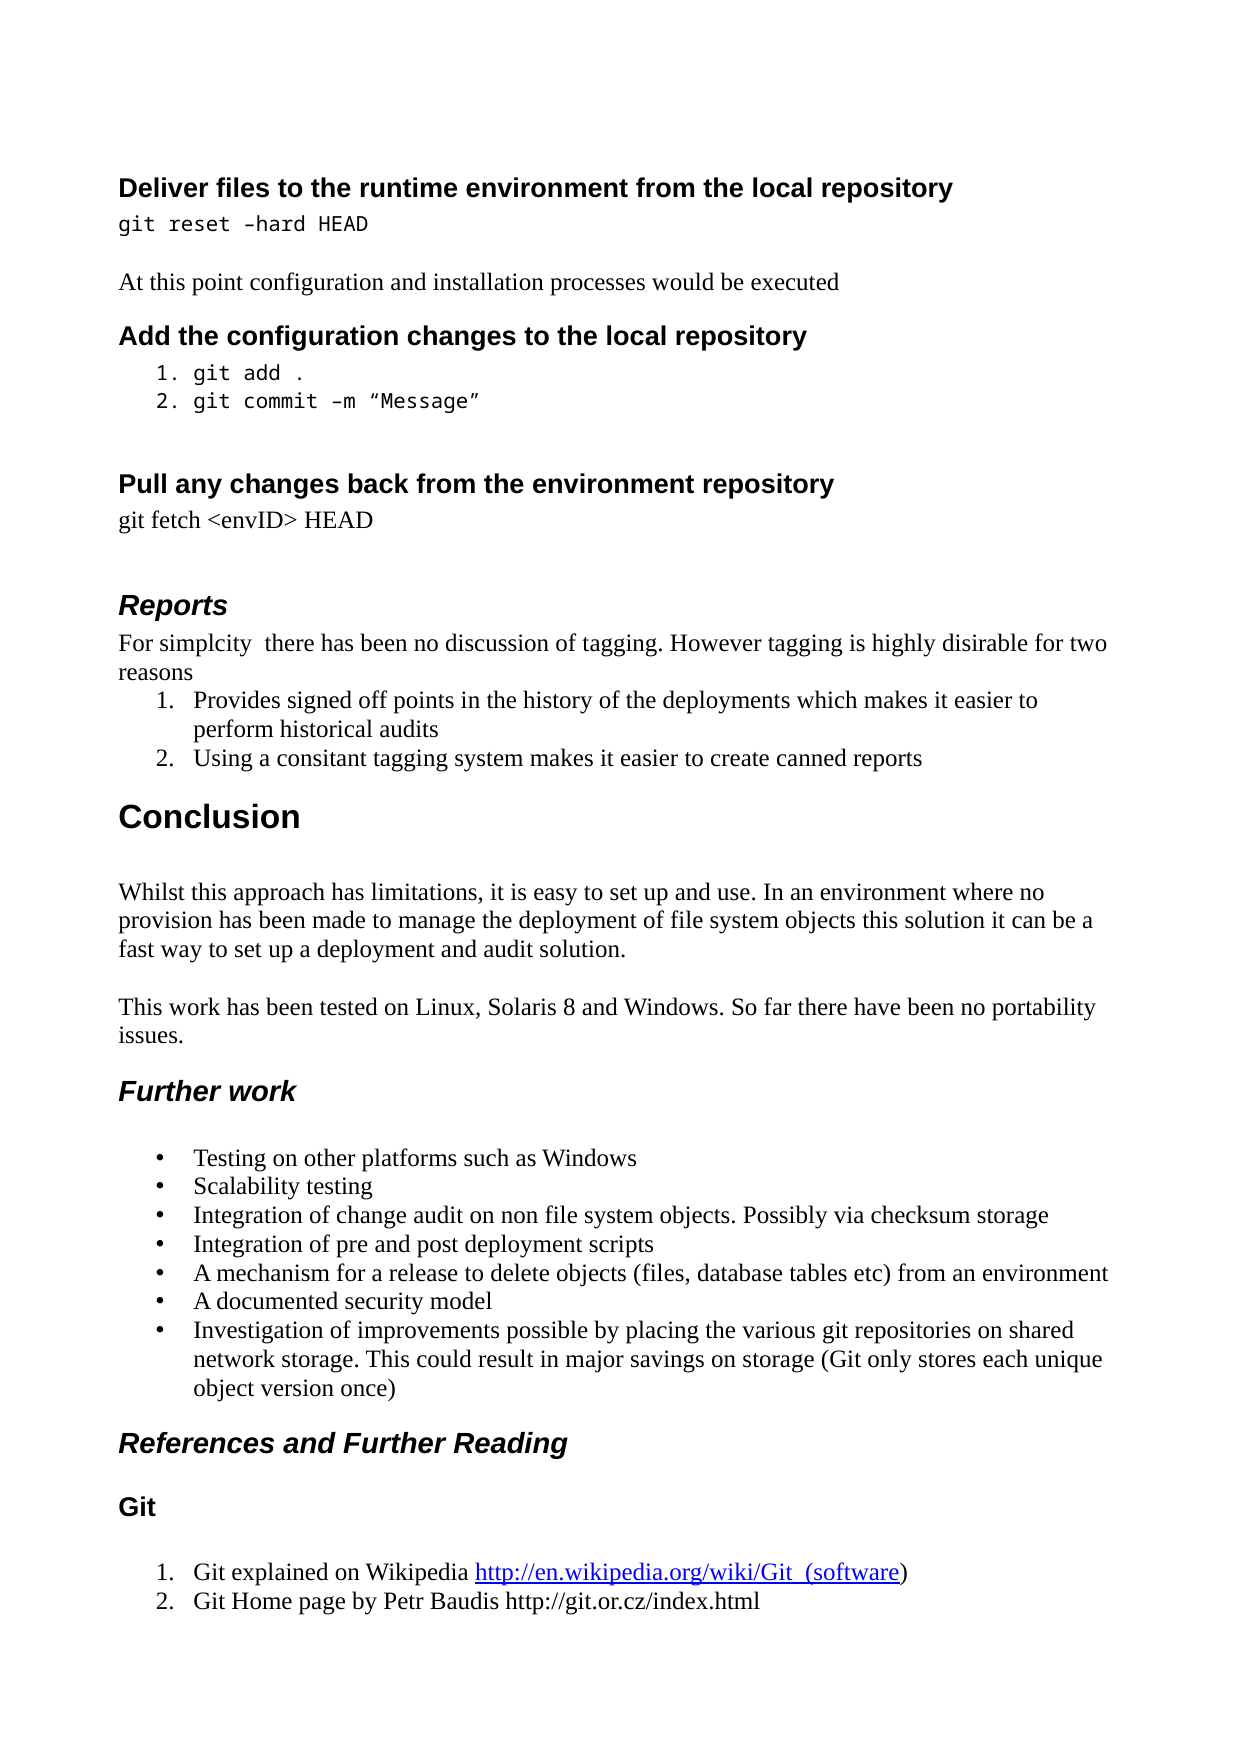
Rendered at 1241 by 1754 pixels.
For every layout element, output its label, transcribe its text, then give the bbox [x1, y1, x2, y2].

list A mechanism for a release to delete objects (files, database tables etc) from an environment [156, 1258, 1122, 1286]
text git fetch <envID> HEAD [118, 506, 1122, 534]
subtitle Pull any changes back from the environment repository [118, 468, 1122, 499]
list Testing on other platforms such as Windows [156, 1143, 1122, 1171]
subtitle References and Further Reading [118, 1426, 1122, 1460]
list Using a consitant tagging system makes it easier to create canned reports [156, 743, 1122, 772]
list Investigation of improvements possible by placing the various git repositories on shared network storage. This could result in major savings on storage (Git only stores each unique object version once) [156, 1315, 1122, 1401]
list Integration of change audit on non file system objects. Possibly via checksum storage [156, 1200, 1122, 1229]
list git commit –m “Message” [156, 386, 1122, 415]
subtitle Reports [118, 588, 1122, 622]
text Whilst this approach has limitations, it is easy to set up and use. In an environment where no provision has been made to manage the deployment of file system objects this solution it can be a fast way to set up a deployment and audit solution. [118, 877, 1122, 963]
list Provides signed off points in the history of the deployments which makes it easier to perform historical audits [156, 685, 1122, 743]
list Git explained on Wikipedia http://en.wikipedia.org/wiki/Git_(software) [156, 1557, 1122, 1586]
subtitle Add the configuration changes to the local repository [118, 320, 1122, 352]
text For simplcity there has been no discussion of tagging. However tagging is highly disirable for two reasons [118, 628, 1122, 685]
list Git Home page by Petr Baudis http://git.or.cz/index.html [156, 1586, 1122, 1615]
subtitle Conclusion [118, 797, 1122, 835]
list git add . [156, 358, 1122, 386]
list Integration of pre and post deployment scripts [156, 1229, 1122, 1258]
text git reset –hard HEAD [118, 209, 1122, 238]
text This work has been tested on Linux, Solaris 8 and Windows. So far there have been no portability issues. [118, 992, 1122, 1049]
list A documented security model [156, 1286, 1122, 1315]
subtitle Further work [118, 1074, 1122, 1108]
text At this point configuration and installation processes would be executed [118, 267, 1122, 295]
list Scalability testing [156, 1171, 1122, 1200]
subtitle Deliver files to the runtime environment from the local repository [118, 172, 1122, 203]
subtitle Git [118, 1491, 1122, 1522]
